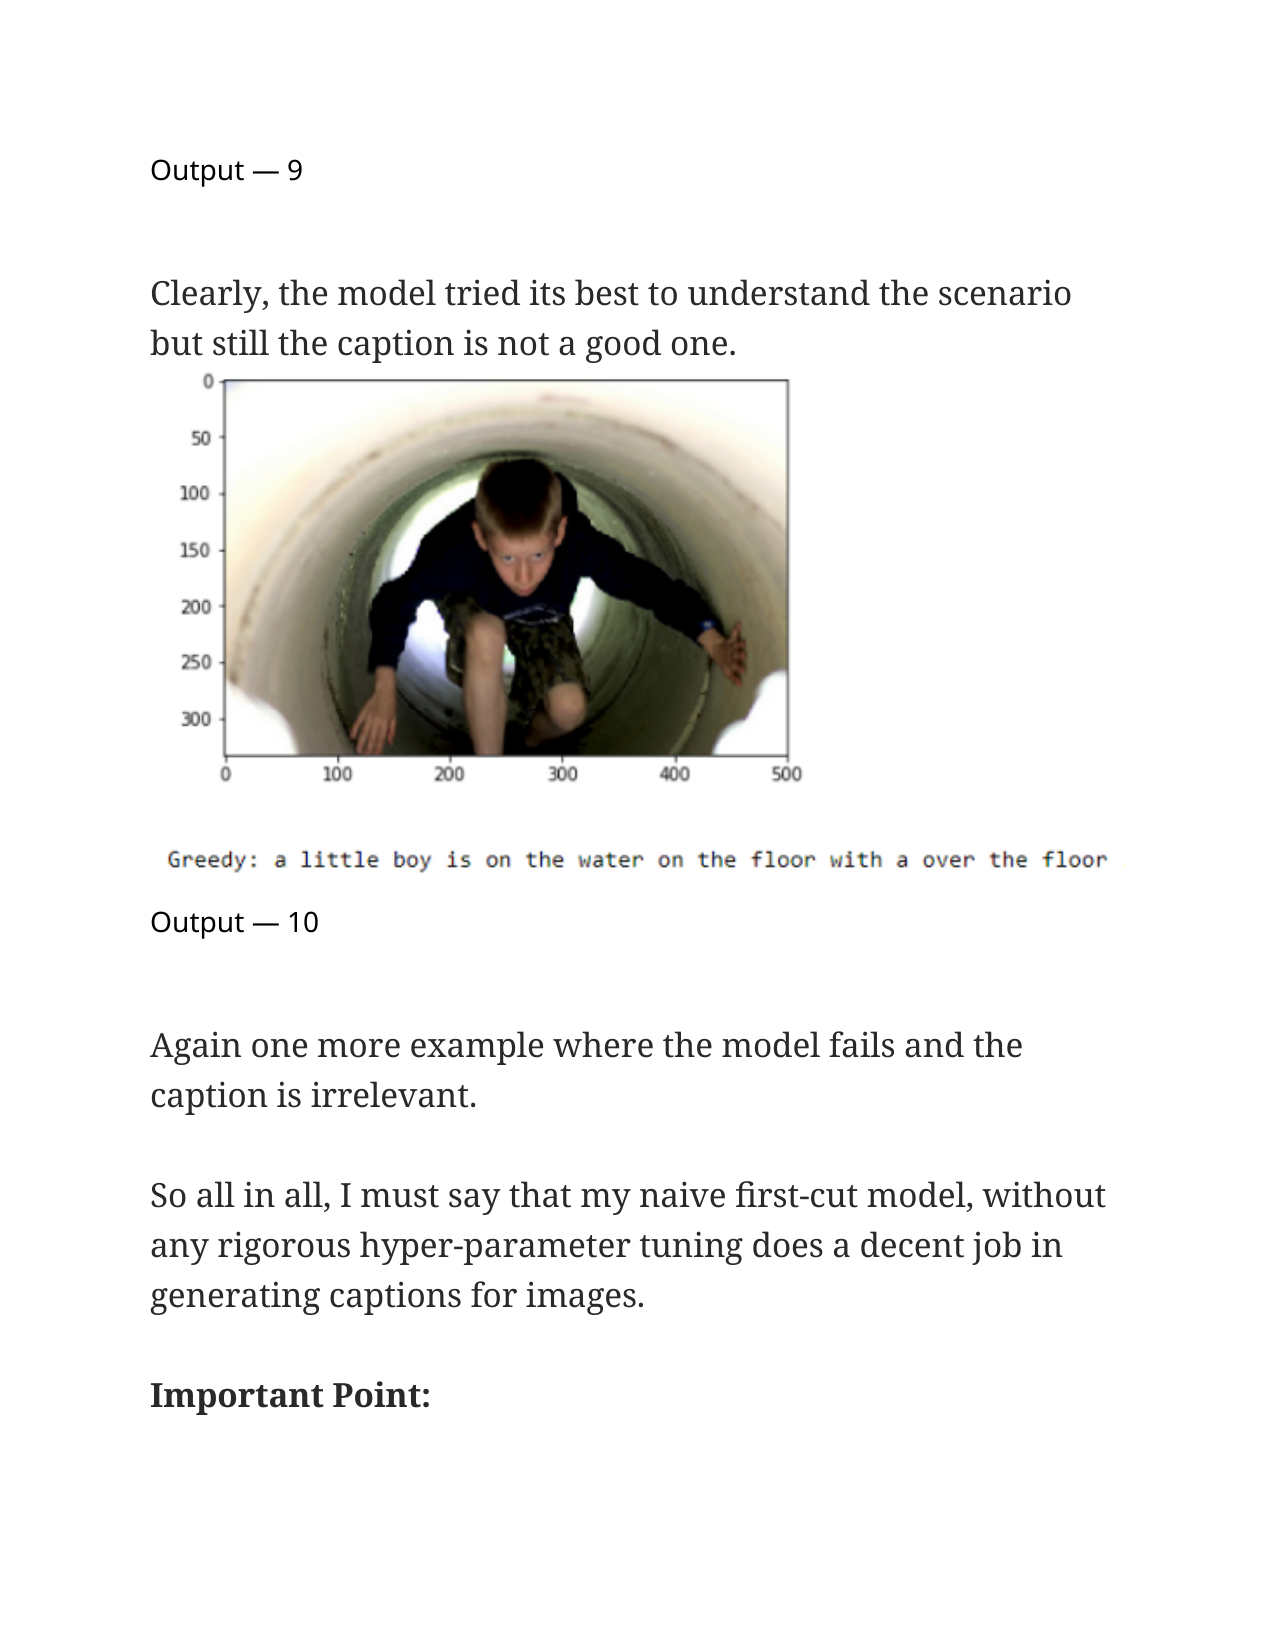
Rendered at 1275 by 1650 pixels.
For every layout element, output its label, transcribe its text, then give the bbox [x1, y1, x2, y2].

text So all in all, I must say that my naive first-cut model, without any rigorous hyper-parameter tuning does a decent job in generating captions for images. [150, 1167, 1125, 1317]
text Important Point: [150, 1367, 1125, 1417]
text Output — 9 [150, 150, 1125, 188]
text Again one more example where the model fails and the caption is irrelevant. [150, 1017, 1125, 1117]
text Clearly, the model tried its best to understand the scenario but still the caption is not a good one. [150, 265, 1125, 365]
text Output — 10 [150, 902, 1125, 941]
